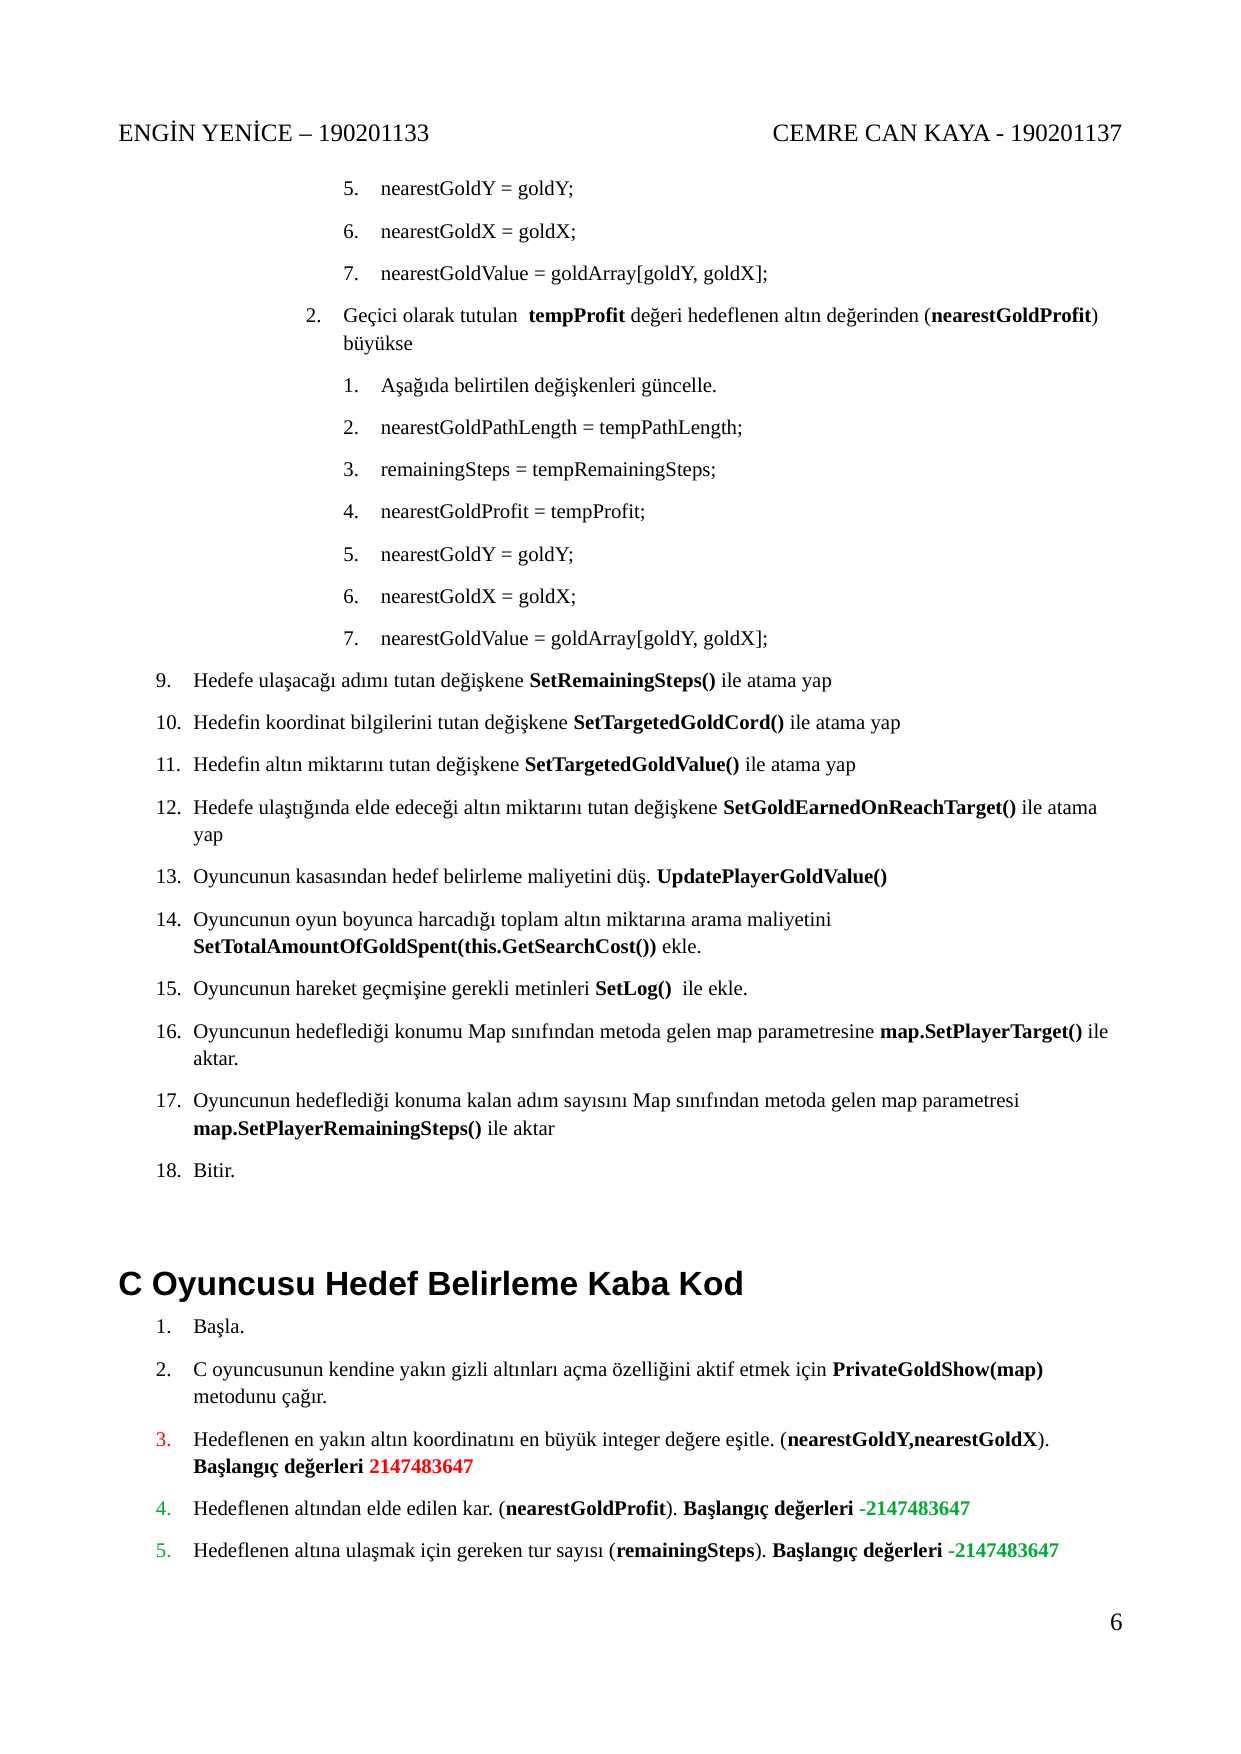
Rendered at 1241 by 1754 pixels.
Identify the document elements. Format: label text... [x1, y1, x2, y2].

list Aşağıda belirtilen değişkenleri güncelle. [343, 373, 1122, 397]
list nearestGoldX = goldX; [343, 218, 1122, 243]
list Bitir. [156, 1158, 1122, 1182]
list Geçici olarak tutulan tempProfit değeri hedeflenen altın değerinden (nearestGoldProfit) büyükse [306, 303, 1122, 354]
list Hedeflenen altına ulaşmak için gereken tur sayısı (remainingSteps). Başlangıç değerleri -2147483647 [156, 1538, 1122, 1562]
list Hedeflenen altından elde edilen kar. (nearestGoldProfit). Başlangıç değerleri -2147483647 [156, 1496, 1122, 1520]
list Oyuncunun hareket geçmişine gerekli metinleri SetLog() ile ekle. [156, 976, 1122, 1000]
list remainingSteps = tempRemainingSteps; [343, 457, 1122, 481]
list Başla. [156, 1314, 1122, 1338]
list nearestGoldProfit = tempProfit; [343, 499, 1122, 523]
list nearestGoldY = goldY; [343, 176, 1122, 200]
list nearestGoldValue = goldArray[goldY, goldX]; [343, 626, 1122, 650]
list C oyuncusunun kendine yakın gizli altınları açma özelliğini aktif etmek için PrivateGoldShow(map) metodunu çağır. [156, 1357, 1122, 1408]
list nearestGoldX = goldX; [343, 584, 1122, 608]
list Oyuncunun kasasından hedef belirleme maliyetini düş. UpdatePlayerGoldValue() [156, 864, 1122, 888]
list nearestGoldY = goldY; [343, 541, 1122, 566]
list Oyuncunun hedeflediği konuma kalan adım sayısını Map sınıfından metoda gelen map parametresi map.SetPlayerRemainingSteps() ile aktar [156, 1088, 1122, 1140]
list nearestGoldPathLength = tempPathLength; [343, 415, 1122, 439]
list nearestGoldValue = goldArray[goldY, goldX]; [343, 261, 1122, 285]
list Hedeflenen en yakın altın koordinatını en büyük integer değere eşitle. (nearestGoldY,nearestGoldX). Başlangıç değerleri 2147483647 [156, 1426, 1122, 1478]
list Hedefin altın miktarını tutan değişkene SetTargetedGoldValue() ile atama yap [156, 752, 1122, 776]
list Hedefe ulaşacağı adımı tutan değişkene SetRemainingSteps() ile atama yap [156, 668, 1122, 692]
list Oyuncunun oyun boyunca harcadığı toplam altın miktarına arama maliyetini SetTotalAmountOfGoldSpent(this.GetSearchCost()) ekle. [156, 907, 1122, 958]
list Hedefe ulaştığında elde edeceği altın miktarını tutan değişkene SetGoldEarnedOnReachTarget() ile atama yap [156, 794, 1122, 846]
list Hedefin koordinat bilgilerini tutan değişkene SetTargetedGoldCord() ile atama yap [156, 710, 1122, 734]
subtitle C Oyuncusu Hedef Belirleme Kaba Kod [118, 1263, 1122, 1302]
list Oyuncunun hedeflediği konumu Map sınıfından metoda gelen map parametresine map.SetPlayerTarget() ile aktar. [156, 1018, 1122, 1070]
